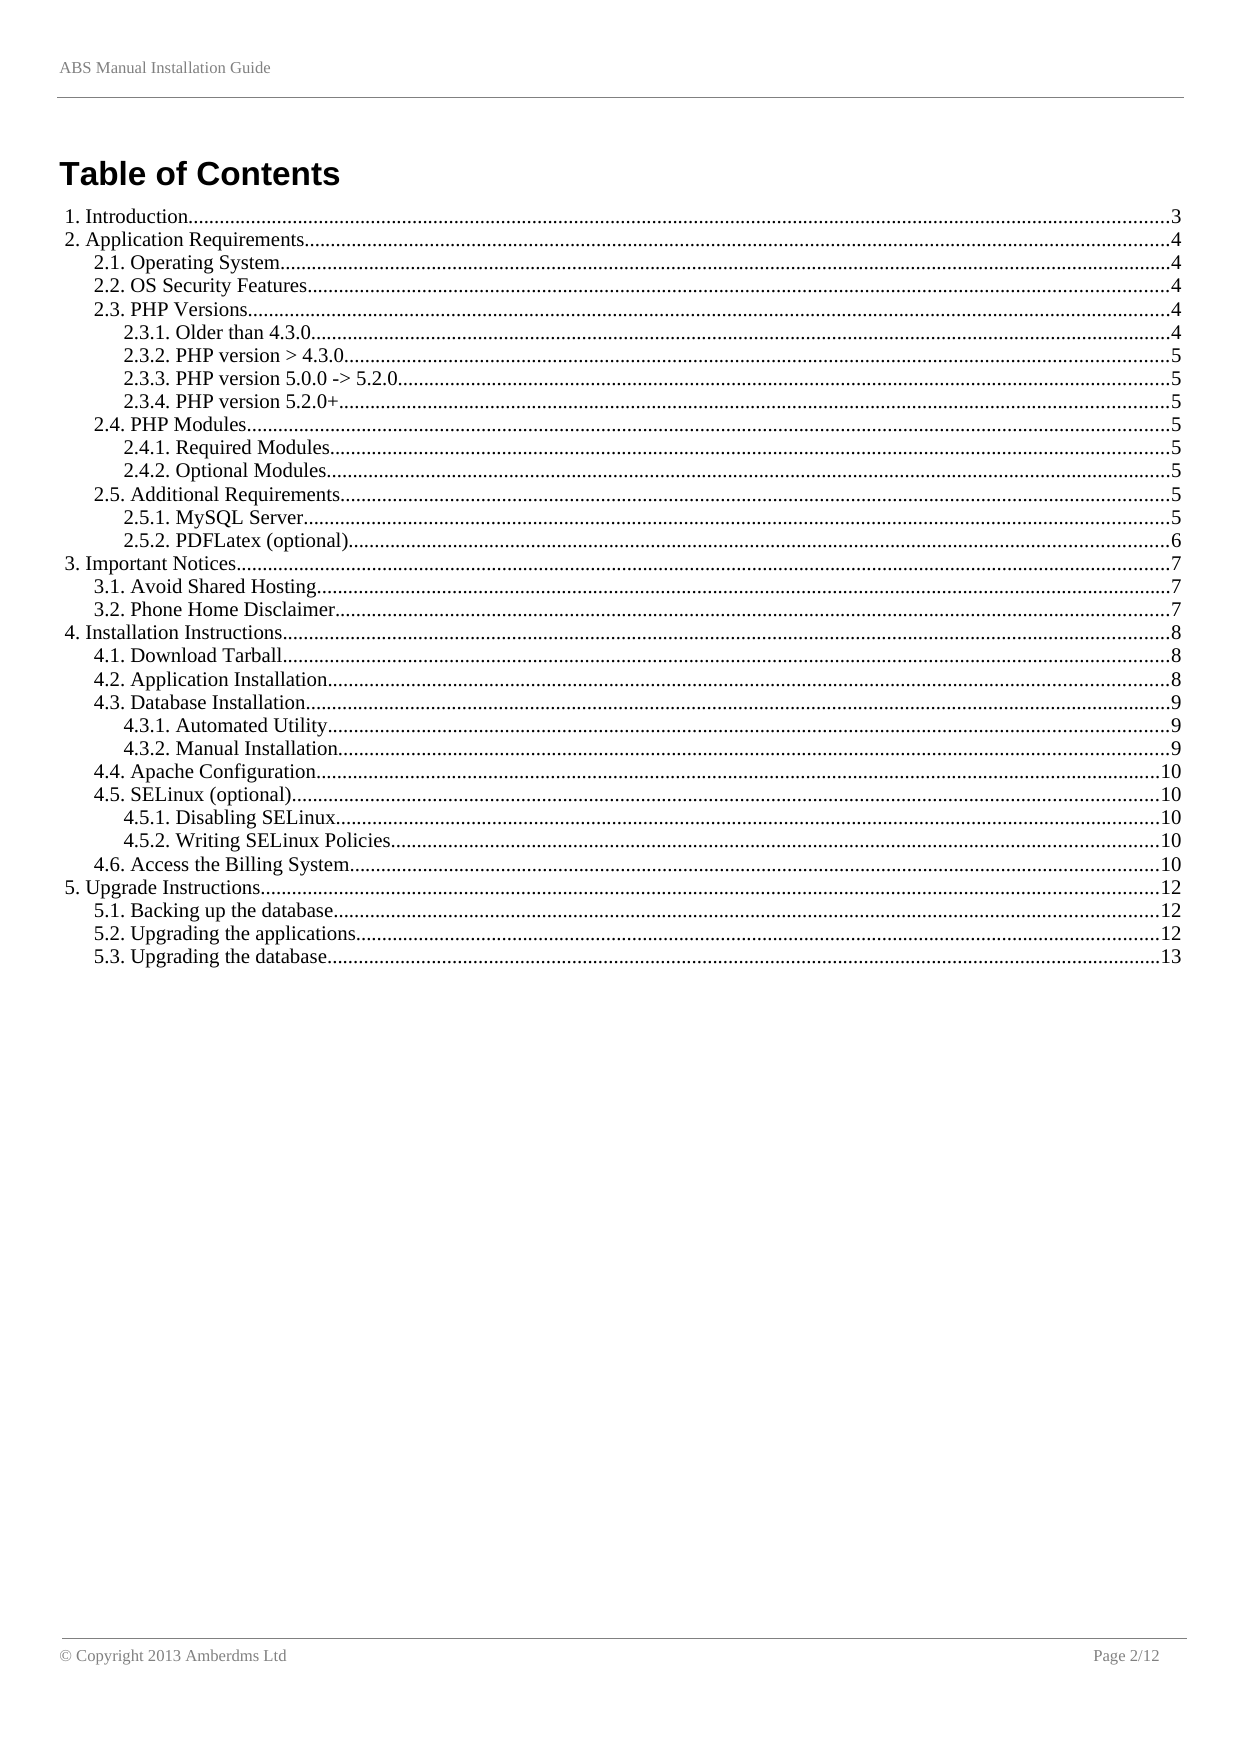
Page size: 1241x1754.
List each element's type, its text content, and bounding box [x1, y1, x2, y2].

text 3.2. Phone Home Disclaimer 7 [88, 598, 1181, 621]
text 5. Upgrade Instructions 12 [59, 876, 1181, 899]
text 2.3.3. PHP version 5.0.0 -> 5.2.0 5 [118, 367, 1181, 390]
text 2.4.2. Optional Modules 5 [118, 459, 1181, 482]
text 2.5.1. MySQL Server 5 [118, 506, 1181, 529]
text 2.1. Operating System 4 [88, 251, 1181, 274]
subtitle Table of Contents [59, 155, 1181, 192]
text 2.5. Additional Requirements 5 [88, 482, 1181, 506]
text 2.3.2. PHP version > 4.3.0 5 [118, 344, 1181, 367]
text 4.3. Database Installation 9 [88, 691, 1181, 714]
text 4.3.2. Manual Installation 9 [118, 737, 1181, 760]
text 3. Important Notices 7 [59, 552, 1181, 575]
text 4.5. SELinux (optional) 10 [88, 783, 1181, 806]
text 4.5.2. Writing SELinux Policies 10 [118, 829, 1181, 852]
text 3.1. Avoid Shared Hosting 7 [88, 575, 1181, 598]
text 1. Introduction 3 [59, 205, 1181, 228]
text 2.4.1. Required Modules 5 [118, 436, 1181, 459]
text 2. Application Requirements 4 [59, 228, 1181, 251]
text 4.2. Application Installation 8 [88, 667, 1181, 691]
text 5.2. Upgrading the applications 12 [88, 922, 1181, 945]
text 5.1. Backing up the database 12 [88, 899, 1181, 922]
text 4. Installation Instructions 8 [59, 621, 1181, 644]
text 2.4. PHP Modules 5 [88, 413, 1181, 436]
text 4.5.1. Disabling SELinux 10 [118, 806, 1181, 829]
text 4.3.1. Automated Utility 9 [118, 714, 1181, 737]
text 2.5.2. PDFLatex (optional) 6 [118, 529, 1181, 552]
text 2.3. PHP Versions 4 [88, 297, 1181, 321]
text 2.3.1. Older than 4.3.0 4 [118, 321, 1181, 344]
text 4.1. Download Tarball 8 [88, 644, 1181, 667]
text 2.2. OS Security Features 4 [88, 274, 1181, 297]
text 4.6. Access the Billing System 10 [88, 852, 1181, 876]
text 2.3.4. PHP version 5.2.0+ 5 [118, 390, 1181, 413]
text 4.4. Apache Configuration 10 [88, 760, 1181, 783]
text 5.3. Upgrading the database 13 [88, 945, 1181, 968]
